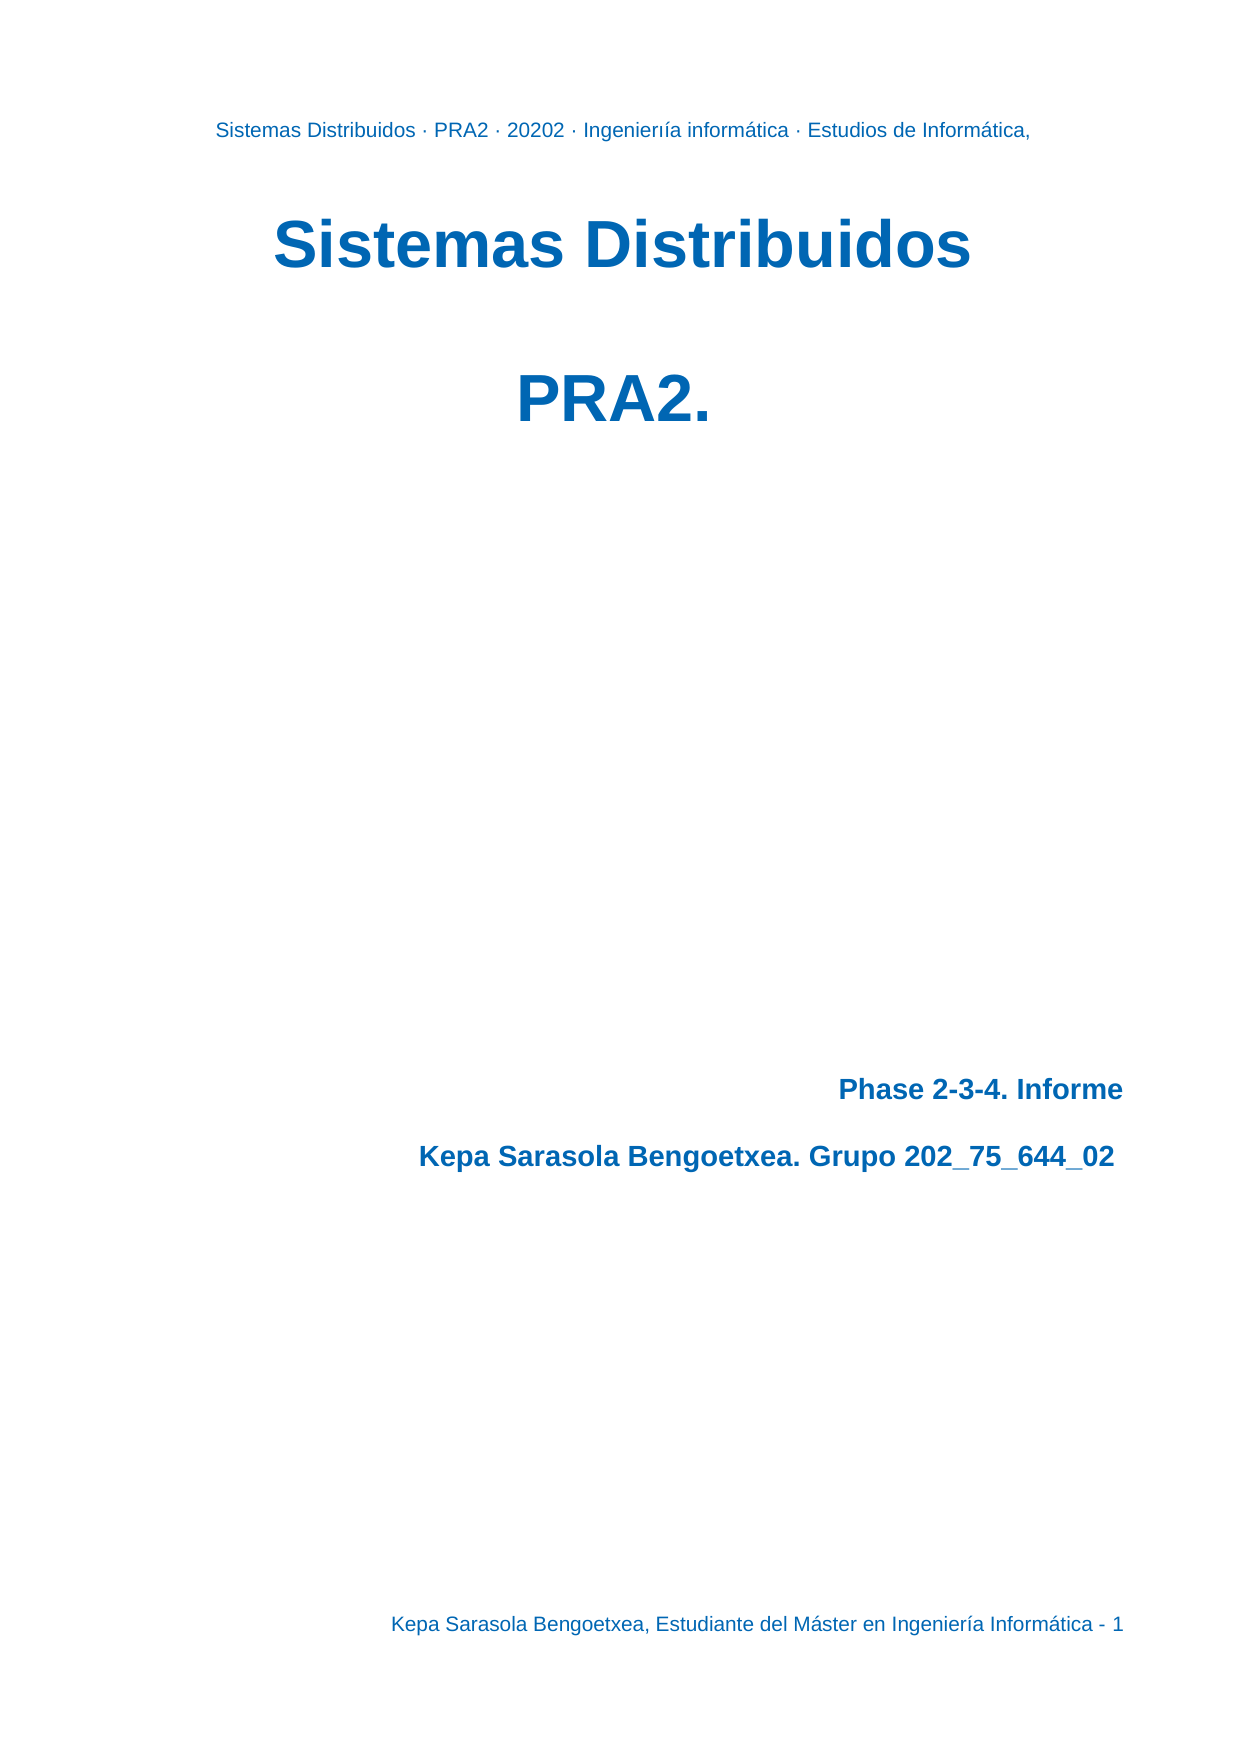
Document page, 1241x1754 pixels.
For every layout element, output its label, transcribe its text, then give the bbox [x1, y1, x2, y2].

text Kepa Sarasola Bengoetxea. Grupo 202_75_644_02 [123, 1139, 1123, 1173]
text Sistemas Distribuidos [123, 205, 1123, 282]
text Phase 2-3-4. Informe [123, 1072, 1123, 1106]
text PRA2. [123, 358, 1123, 435]
